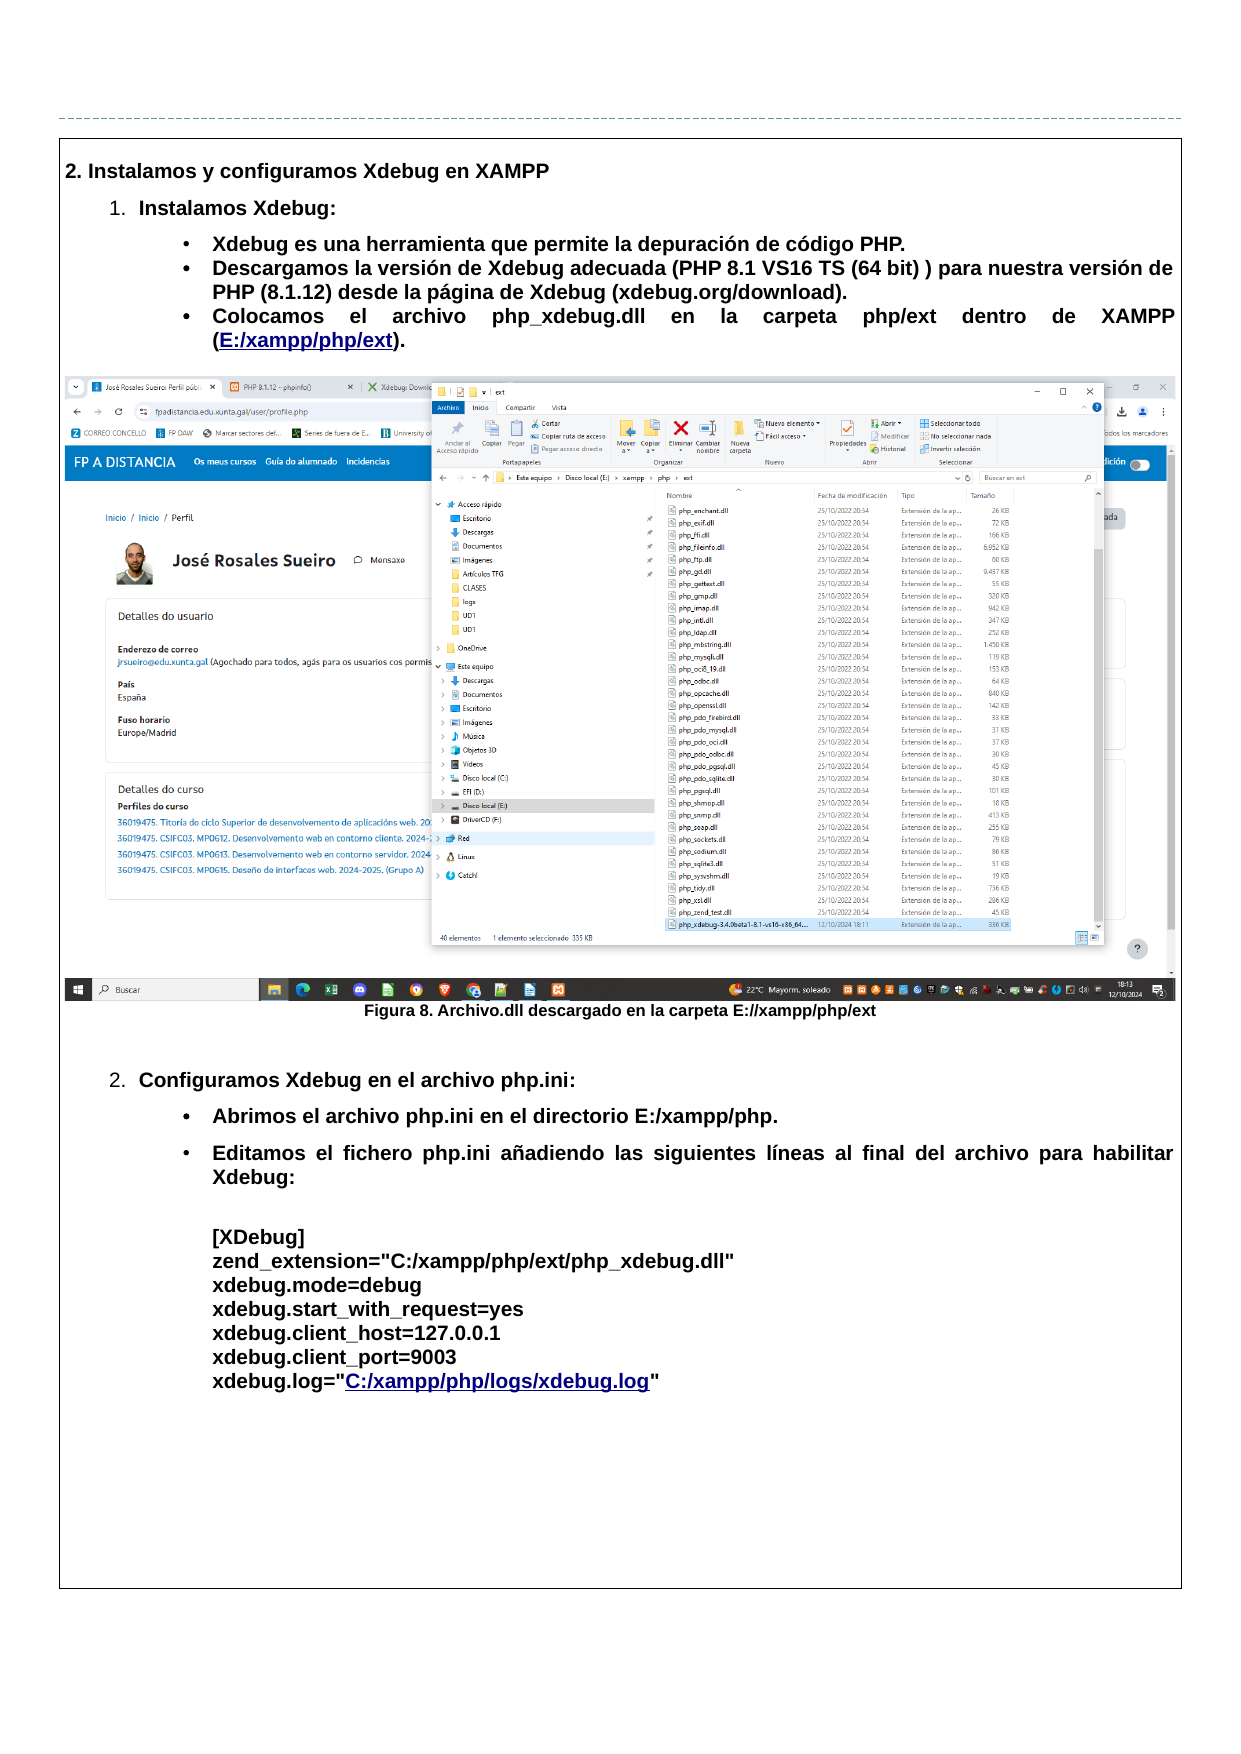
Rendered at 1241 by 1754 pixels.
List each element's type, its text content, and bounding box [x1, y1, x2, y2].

picture [64, 376, 1176, 1001]
table_header 2. Instalamos y configuramos Xdebug en XAMPP Instalamos Xdebug: Xdebug es una herramienta que permite la depuración de código PHP. Descargamos la versión de Xdebug adecuada (PHP 8.1 VS16 TS (64 bit) ) para nuestra versión de PHP (8.1.12) desde la página de Xdebug (xdebug.org/download). Colocamos el archivo php_xdebug.dll en la carpeta php/ext dentro de XAMPP (E:/xampp/php/ext). Figura 8. Archivo.dll descargado en la carpeta E://xampp/php/ext Configuramos Xdebug en el archivo php.ini: Abrimos el archivo php.ini en el directorio E:/xampp/php. Editamos el fichero php.ini añadiendo las siguientes líneas al final del archivo para habilitar Xdebug: [XDebug] zend_extension="C:/xampp/php/ext/php_xdebug.dll" xdebug.mode=debug xdebug.start_with_request=yes xdebug.client_host=127.0.0.1 xdebug.client_port=9003 xdebug.log="C:/xampp/php/logs/xdebug.log" [60, 139, 1181, 1587]
